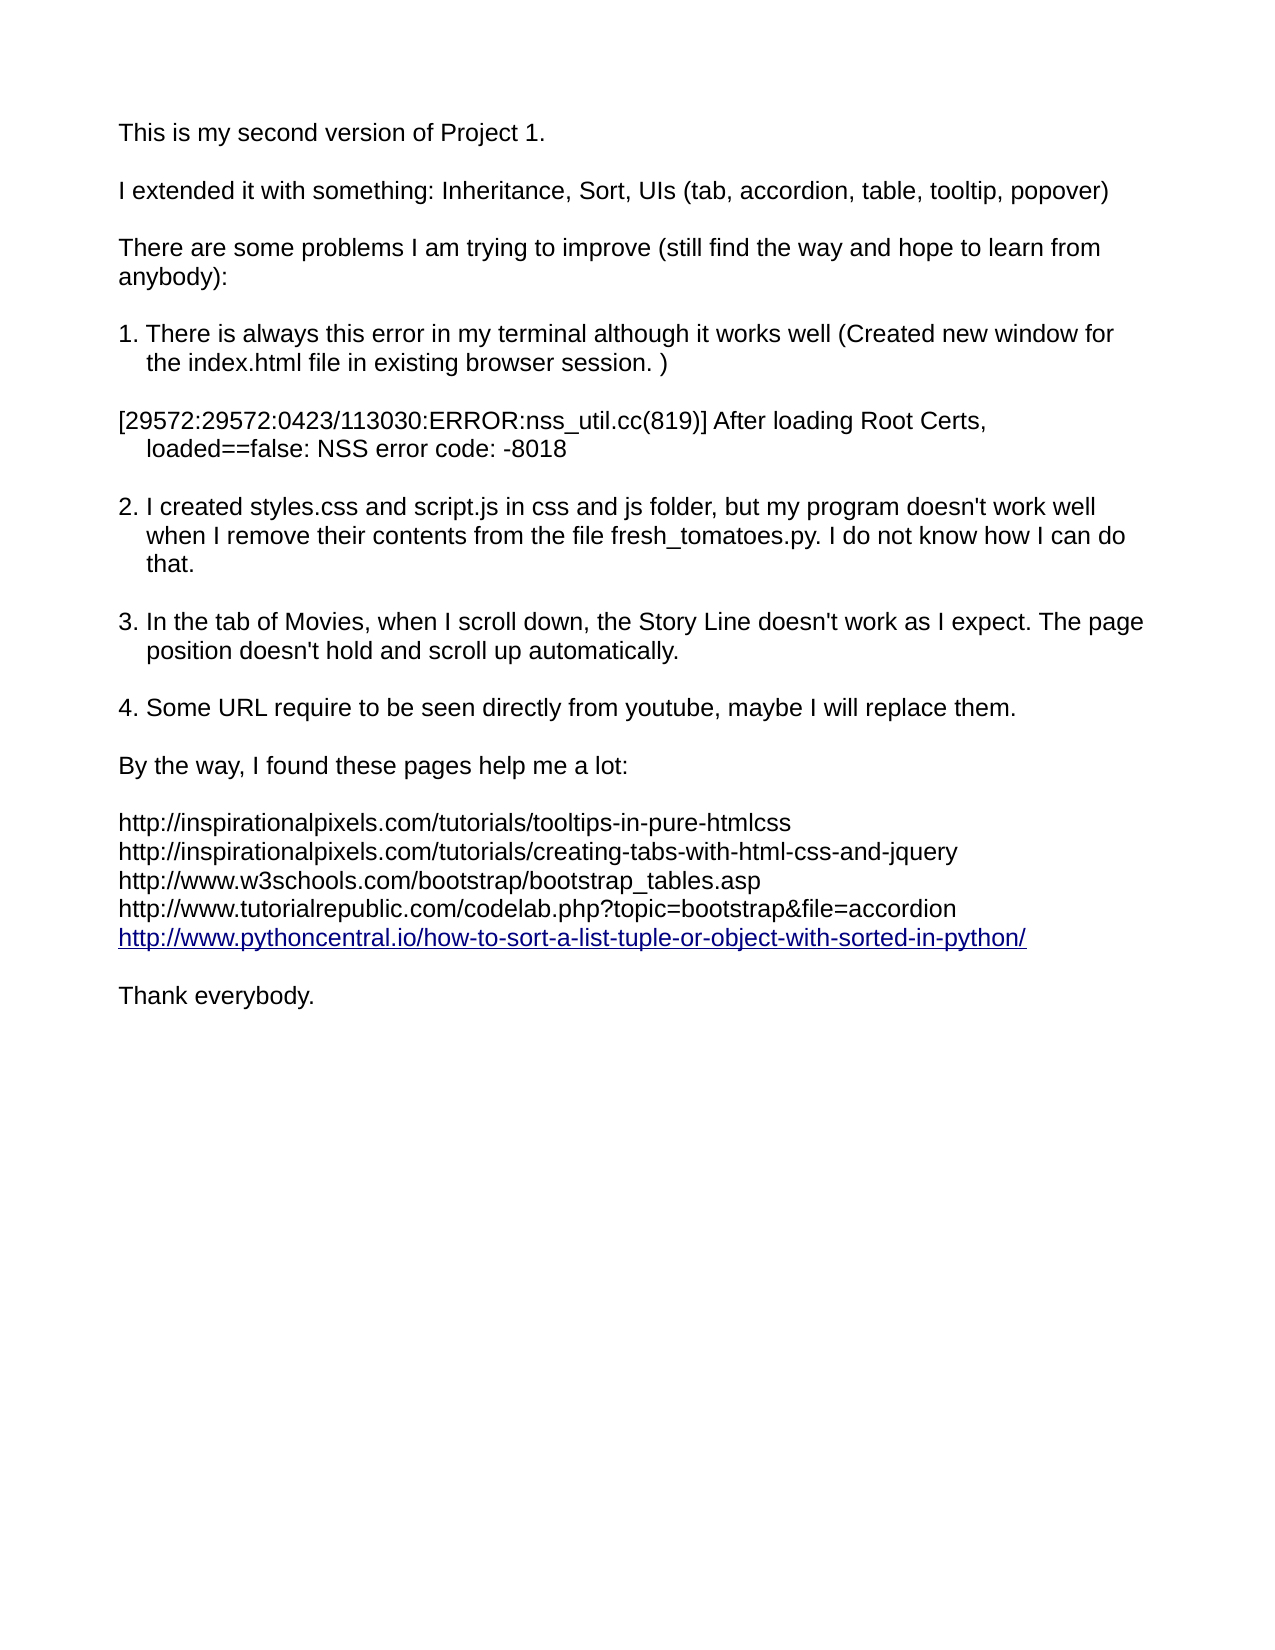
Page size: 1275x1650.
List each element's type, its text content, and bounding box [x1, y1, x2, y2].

text http://www.w3schools.com/bootstrap/bootstrap_tables.asp [118, 866, 1157, 894]
text http://inspirationalpixels.com/tutorials/tooltips-in-pure-htmlcss [118, 808, 1157, 837]
text 2. I created styles.css and script.js in css and js folder, but my program doesn't work well when I remove their contents from the file fresh_tomatoes.py. I do not know how I can do that. [118, 492, 1157, 578]
text http://www.pythoncentral.io/how-to-sort-a-list-tuple-or-object-with-sorted-in-python/ [118, 923, 1157, 952]
text http://www.tutorialrepublic.com/codelab.php?topic=bootstrap&file=accordion [118, 894, 1157, 923]
text By the way, I found these pages help me a lot: [118, 751, 1157, 779]
text [29572:29572:0423/113030:ERROR:nss_util.cc(819)] After loading Root Certs, loaded==false: NSS error code: -8018 [118, 406, 1157, 463]
text This is my second version of Project 1. [118, 118, 1157, 147]
text Thank everybody. [118, 981, 1157, 1009]
text There are some problems I am trying to improve (still find the way and hope to learn from anybody): [118, 233, 1157, 291]
text http://inspirationalpixels.com/tutorials/creating-tabs-with-html-css-and-jquery [118, 837, 1157, 866]
text 4. Some URL require to be seen directly from youtube, maybe I will replace them. [118, 693, 1157, 722]
text 1. There is always this error in my terminal although it works well (Created new window for the index.html file in existing browser session. ) [118, 319, 1157, 377]
text 3. In the tab of Movies, when I scroll down, the Story Line doesn't work as I expect. The page position doesn't hold and scroll up automatically. [118, 607, 1157, 664]
text I extended it with something: Inheritance, Sort, UIs (tab, accordion, table, tooltip, popover) [118, 176, 1157, 204]
